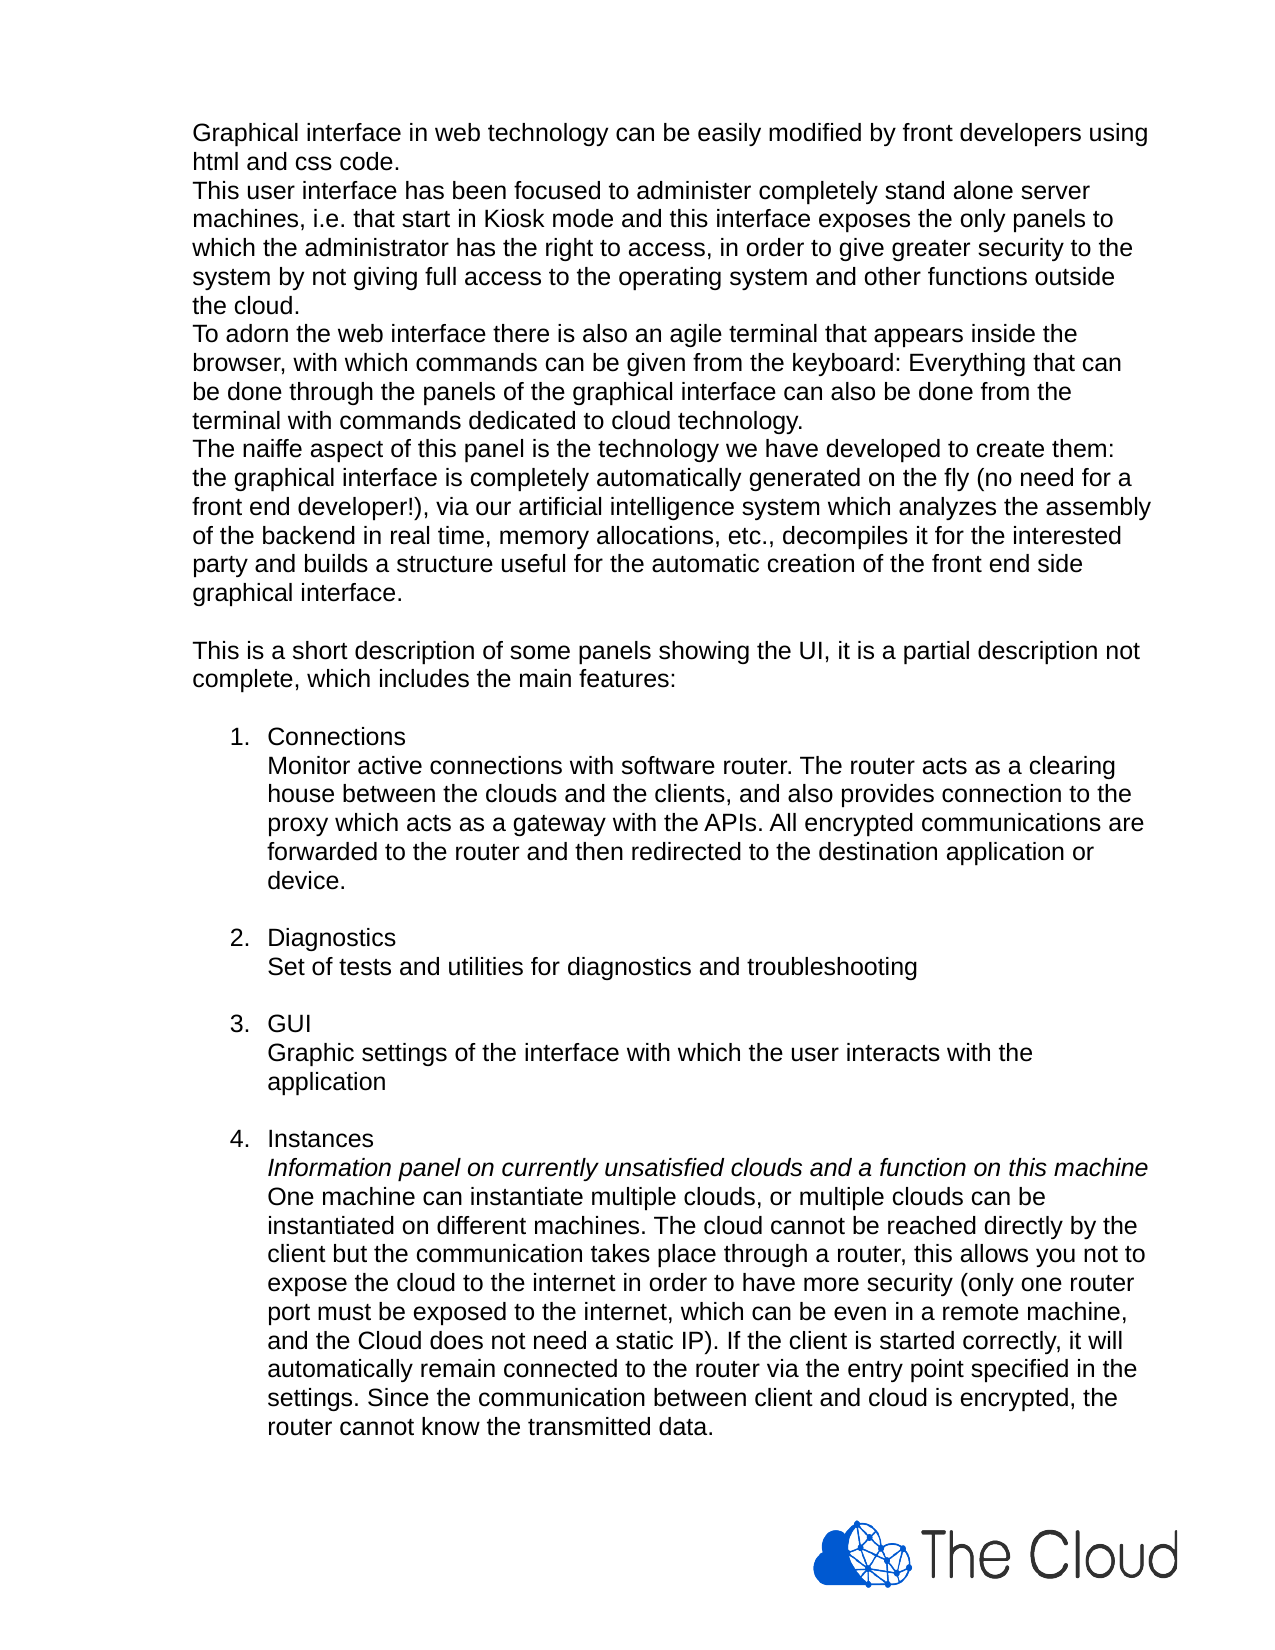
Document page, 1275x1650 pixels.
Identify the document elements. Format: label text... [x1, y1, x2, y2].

list Monitor active connections with software router. The router acts as a clearing house between the clouds and the clients, and also provides connection to the proxy which acts as a gateway with the APIs. All encrypted communications are forwarded to the router and then redirected to the destination application or device. [229, 751, 1157, 894]
list Diagnostics [229, 923, 1157, 952]
list GUI [229, 1009, 1157, 1038]
list Set of tests and utilities for diagnostics and troubleshooting [229, 952, 1157, 981]
list Information panel on currently unsatisfied clouds and a function on this machine [229, 1153, 1157, 1182]
text Graphical interface in web technology can be easily modified by front developers using html and css code. This user interface has been focused to administer completely stand alone server machines, i.e. that start in Kiosk mode and this interface exposes the only panels to which the administrator has the right to access, in order to give greater security to the system by not giving full access to the operating system and other functions outside the cloud. To adorn the web interface there is also an agile terminal that appears inside the browser, with which commands can be given from the keyboard: Everything that can be done through the panels of the graphical interface can also be done from the terminal with commands dedicated to cloud technology. The naiffe aspect of this panel is the technology we have developed to create them: the graphical interface is completely automatically generated on the fly (no need for a front end developer!), via our artificial intelligence system which analyzes the assembly of the backend in real time, memory allocations, etc., decompiles it for the interested party and builds a structure useful for the automatic creation of the front end side graphical interface. [192, 118, 1157, 607]
text This is a short description of some panels showing the UI, it is a partial description not complete, which includes the main features: [192, 636, 1157, 693]
list Graphic settings of the interface with which the user interacts with the application [229, 1038, 1157, 1096]
list One machine can instantiate multiple clouds, or multiple clouds can be instantiated on different machines. The cloud cannot be reached directly by the client but the communication takes place through a router, this allows you not to expose the cloud to the internet in order to have more security (only one router port must be exposed to the internet, which can be even in a remote machine, and the Cloud does not need a static IP). If the client is started correctly, it will automatically remain connected to the router via the entry point specified in the settings. Since the communication between client and cloud is encrypted, the router cannot know the transmitted data. [229, 1182, 1157, 1441]
list Connections [229, 722, 1157, 751]
picture [813, 1520, 1178, 1588]
list Instances [229, 1124, 1157, 1153]
